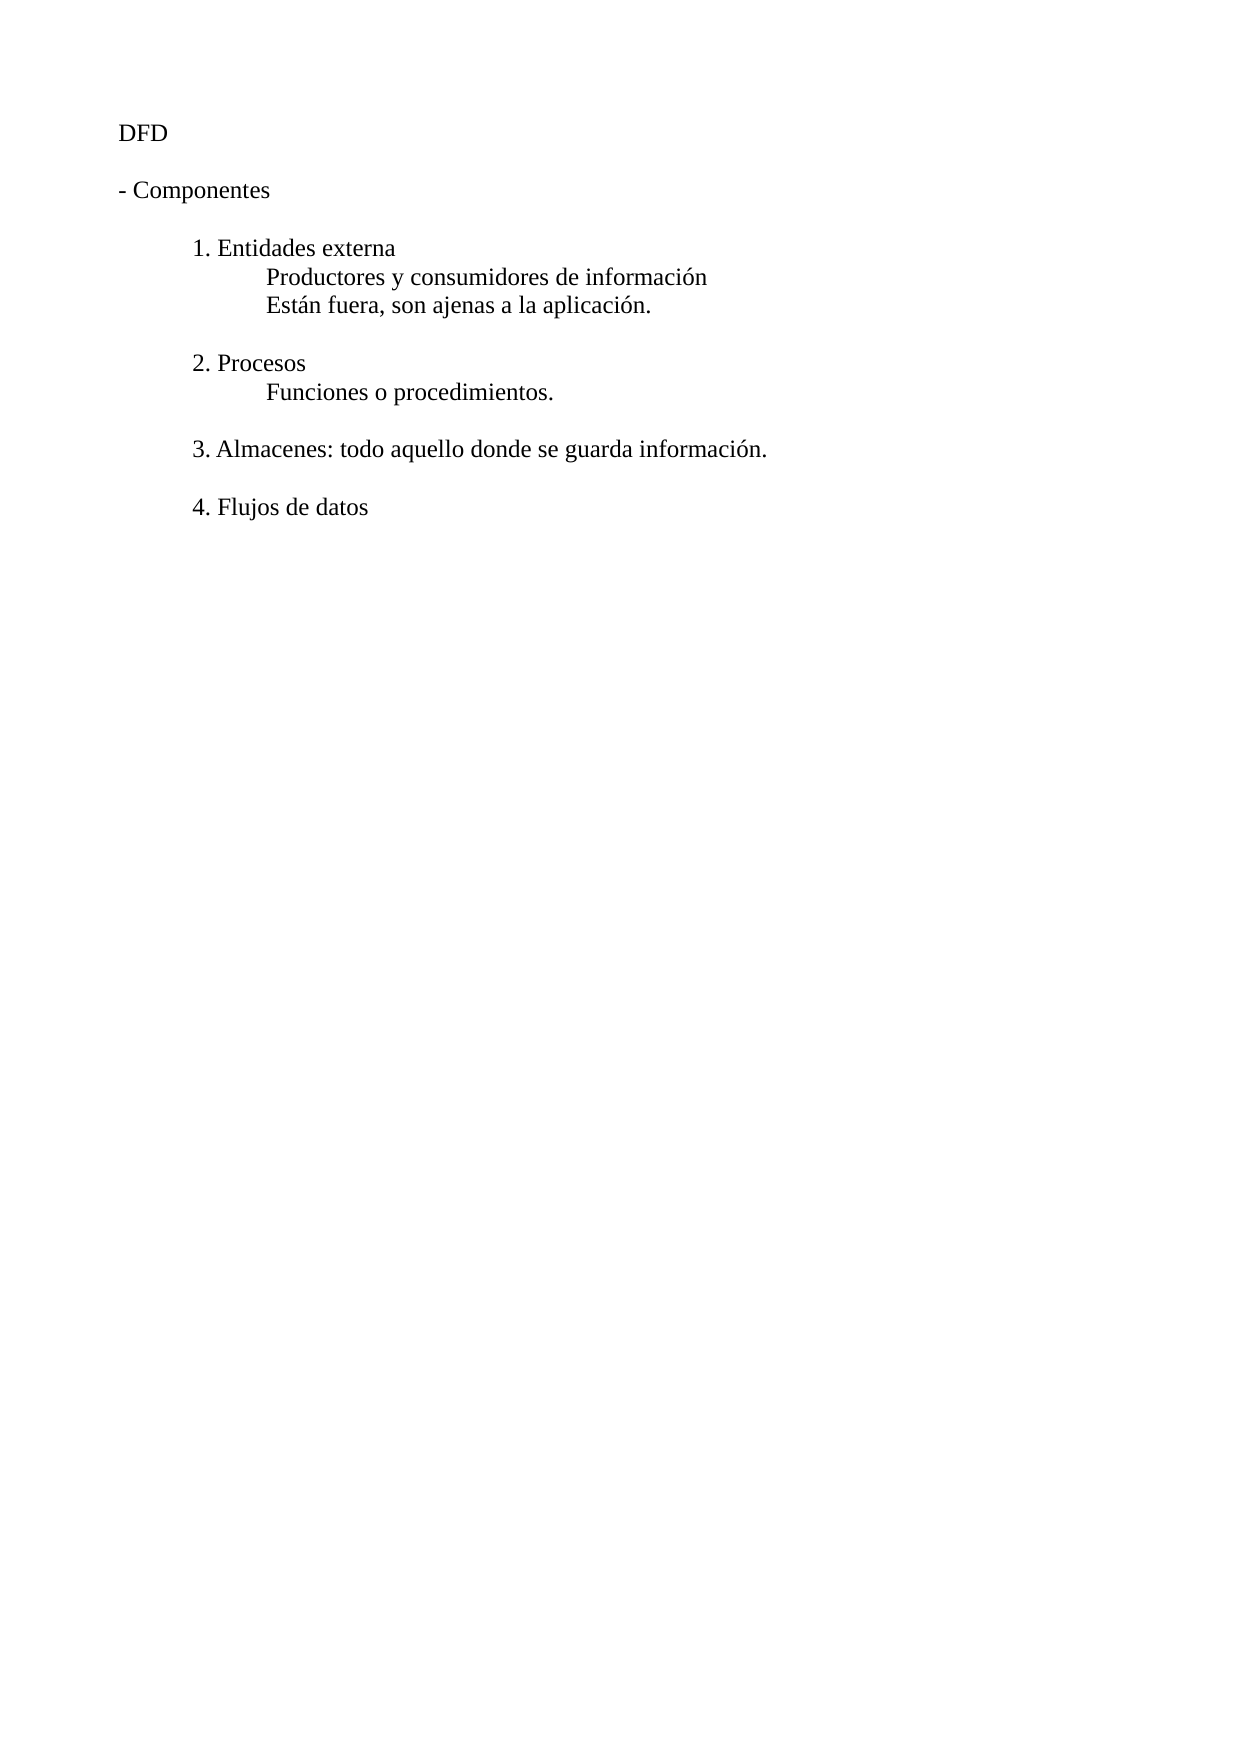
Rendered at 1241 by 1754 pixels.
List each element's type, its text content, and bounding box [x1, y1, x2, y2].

text Están fuera, son ajenas a la aplicación. [118, 291, 1122, 319]
text - Componentes [118, 176, 1122, 204]
text 4. Flujos de datos [118, 492, 1122, 521]
text Funciones o procedimientos. [118, 377, 1122, 406]
text Productores y consumidores de información [118, 262, 1122, 291]
text DFD [118, 118, 1122, 147]
text 2. Procesos [118, 348, 1122, 377]
text 1. Entidades externa [118, 233, 1122, 262]
text 3. Almacenes: todo aquello donde se guarda información. [118, 434, 1122, 463]
